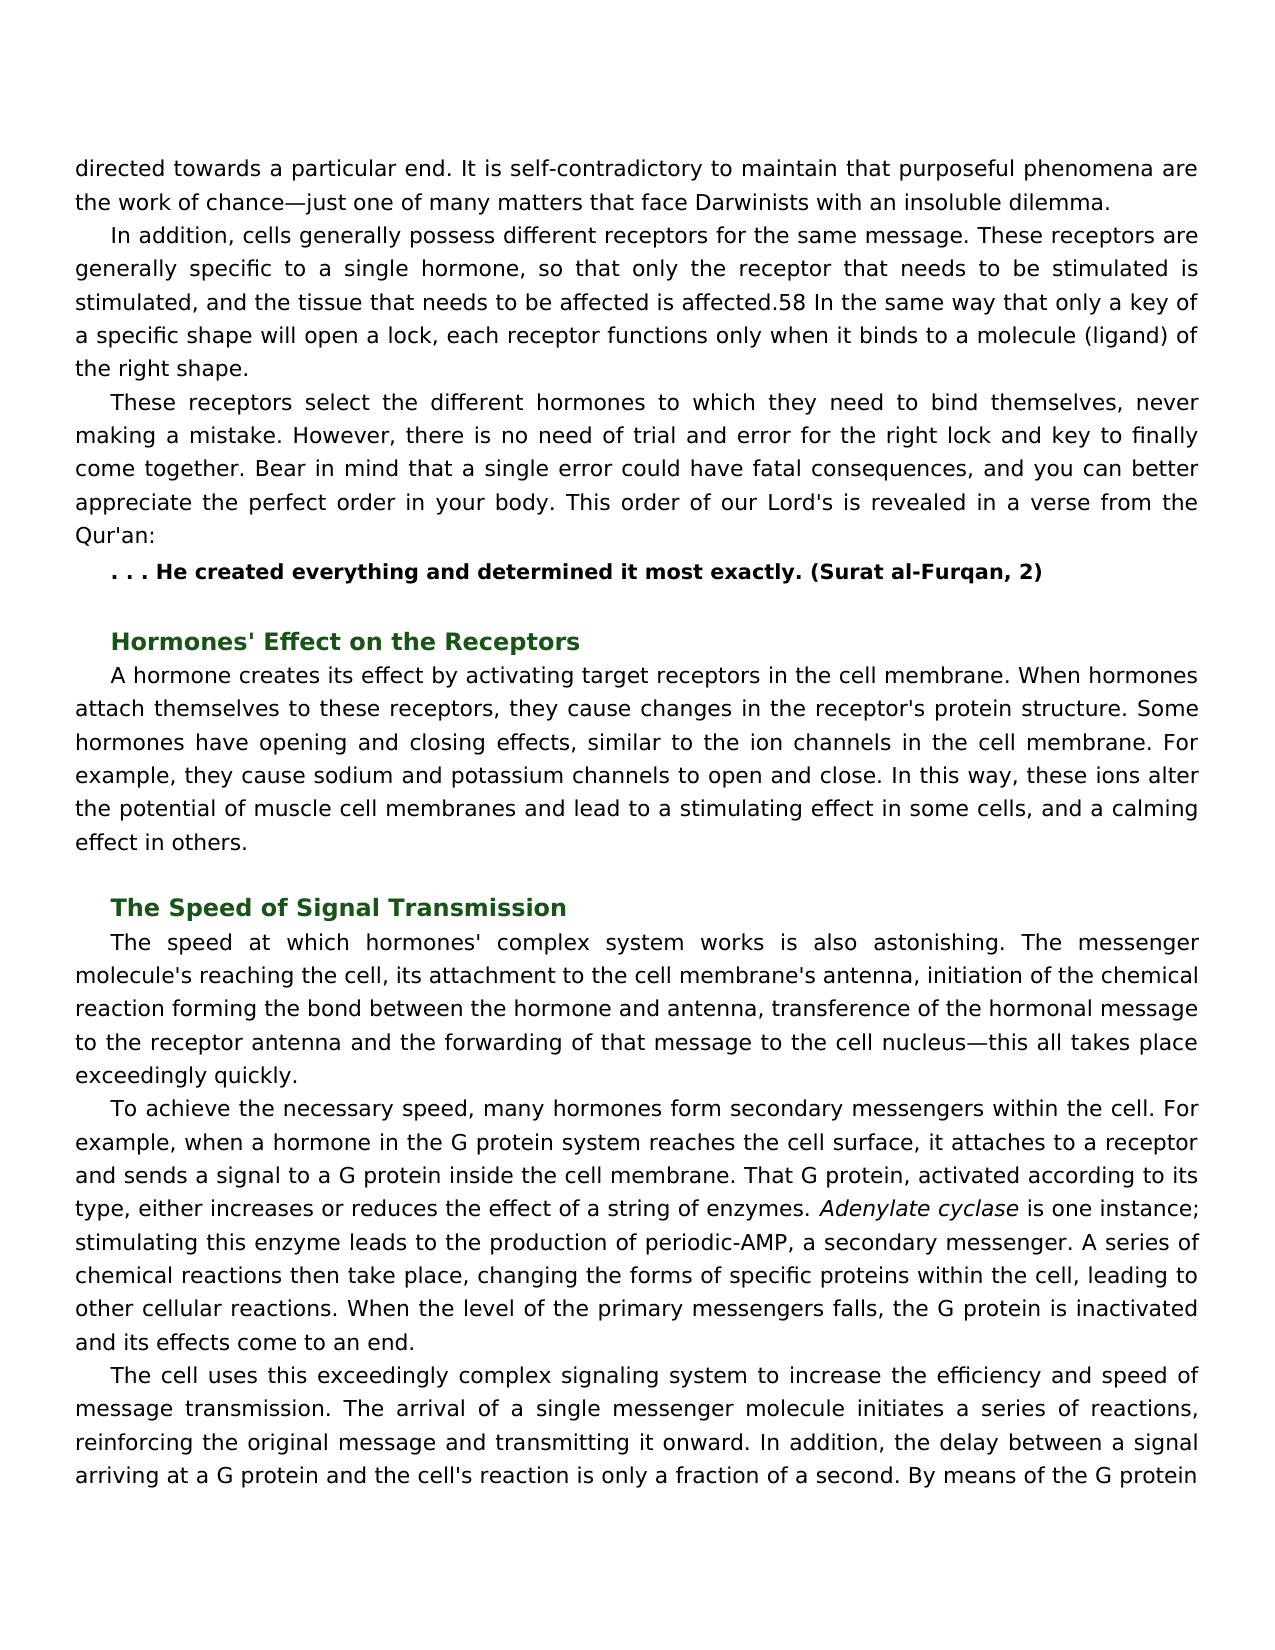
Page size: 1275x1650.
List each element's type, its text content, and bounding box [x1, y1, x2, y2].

text These receptors select the different hormones to which they need to bind themselves, never making a mistake. However, there is no need of trial and error for the right lock and key to finally come together. Bear in mind that a single error could have fatal consequences, and you can better appreciate the perfect order in your body. This order of our Lord's is revealed in a verse from the Qur'an: [75, 383, 1200, 550]
text directed towards a particular end. It is self-contradictory to maintain that purposeful phenomena are the work of chance—just one of many matters that face Darwinists with an insoluble dilemma. [75, 150, 1200, 217]
text To achieve the necessary speed, many hormones form secondary messengers within the cell. For example, when a hormone in the G protein system reaches the cell surface, it attaches to a receptor and sends a signal to a G protein inside the cell membrane. That G protein, activated according to its type, either increases or reduces the effect of a string of enzymes. Adenylate cyclase is one instance; stimulating this enzyme leads to the production of periodic-AMP, a secondary messenger. A series of chemical reactions then take place, changing the forms of specific proteins within the cell, leading to other cellular reactions. When the level of the primary messengers falls, the G protein is inactivated and its effects come to an end. [75, 1090, 1200, 1357]
text The speed at which hormones' complex system works is also astonishing. The messenger molecule's reaching the cell, its attachment to the cell membrane's antenna, initiation of the chemical reaction forming the bond between the hormone and antenna, transference of the hormonal message to the receptor antenna and the forwarding of that message to the cell nucleus—this all takes place exceedingly quickly. [75, 923, 1200, 1090]
text . . . He created everything and determined it most exactly. (Surat al-Furqan, 2) [110, 554, 1200, 586]
subtitle Hormones' Effect on the Receptors [75, 623, 1200, 657]
subtitle The Speed of Signal Transmission [75, 890, 1200, 923]
text The cell uses this exceedingly complex signaling system to increase the efficiency and speed of message transmission. The arrival of a single messenger molecule initiates a series of reactions, reinforcing the original message and transmitting it onward. In addition, the delay between a signal arriving at a G protein and the cell's reaction is only a fraction of a second. By means of the G protein [75, 1357, 1200, 1490]
text A hormone creates its effect by activating target receptors in the cell membrane. When hormones attach themselves to these receptors, they cause changes in the receptor's protein structure. Some hormones have opening and closing effects, similar to the ion channels in the cell membrane. For example, they cause sodium and potassium channels to open and close. In this way, these ions alter the potential of muscle cell membranes and lead to a stimulating effect in some cells, and a calming effect in others. [75, 657, 1200, 857]
text In addition, cells generally possess different receptors for the same message. These receptors are generally specific to a single hormone, so that only the receptor that needs to be stimulated is stimulated, and the tissue that needs to be affected is affected.58 In the same way that only a key of a specific shape will open a lock, each receptor functions only when it binds to a molecule (ligand) of the right shape. [75, 217, 1200, 383]
